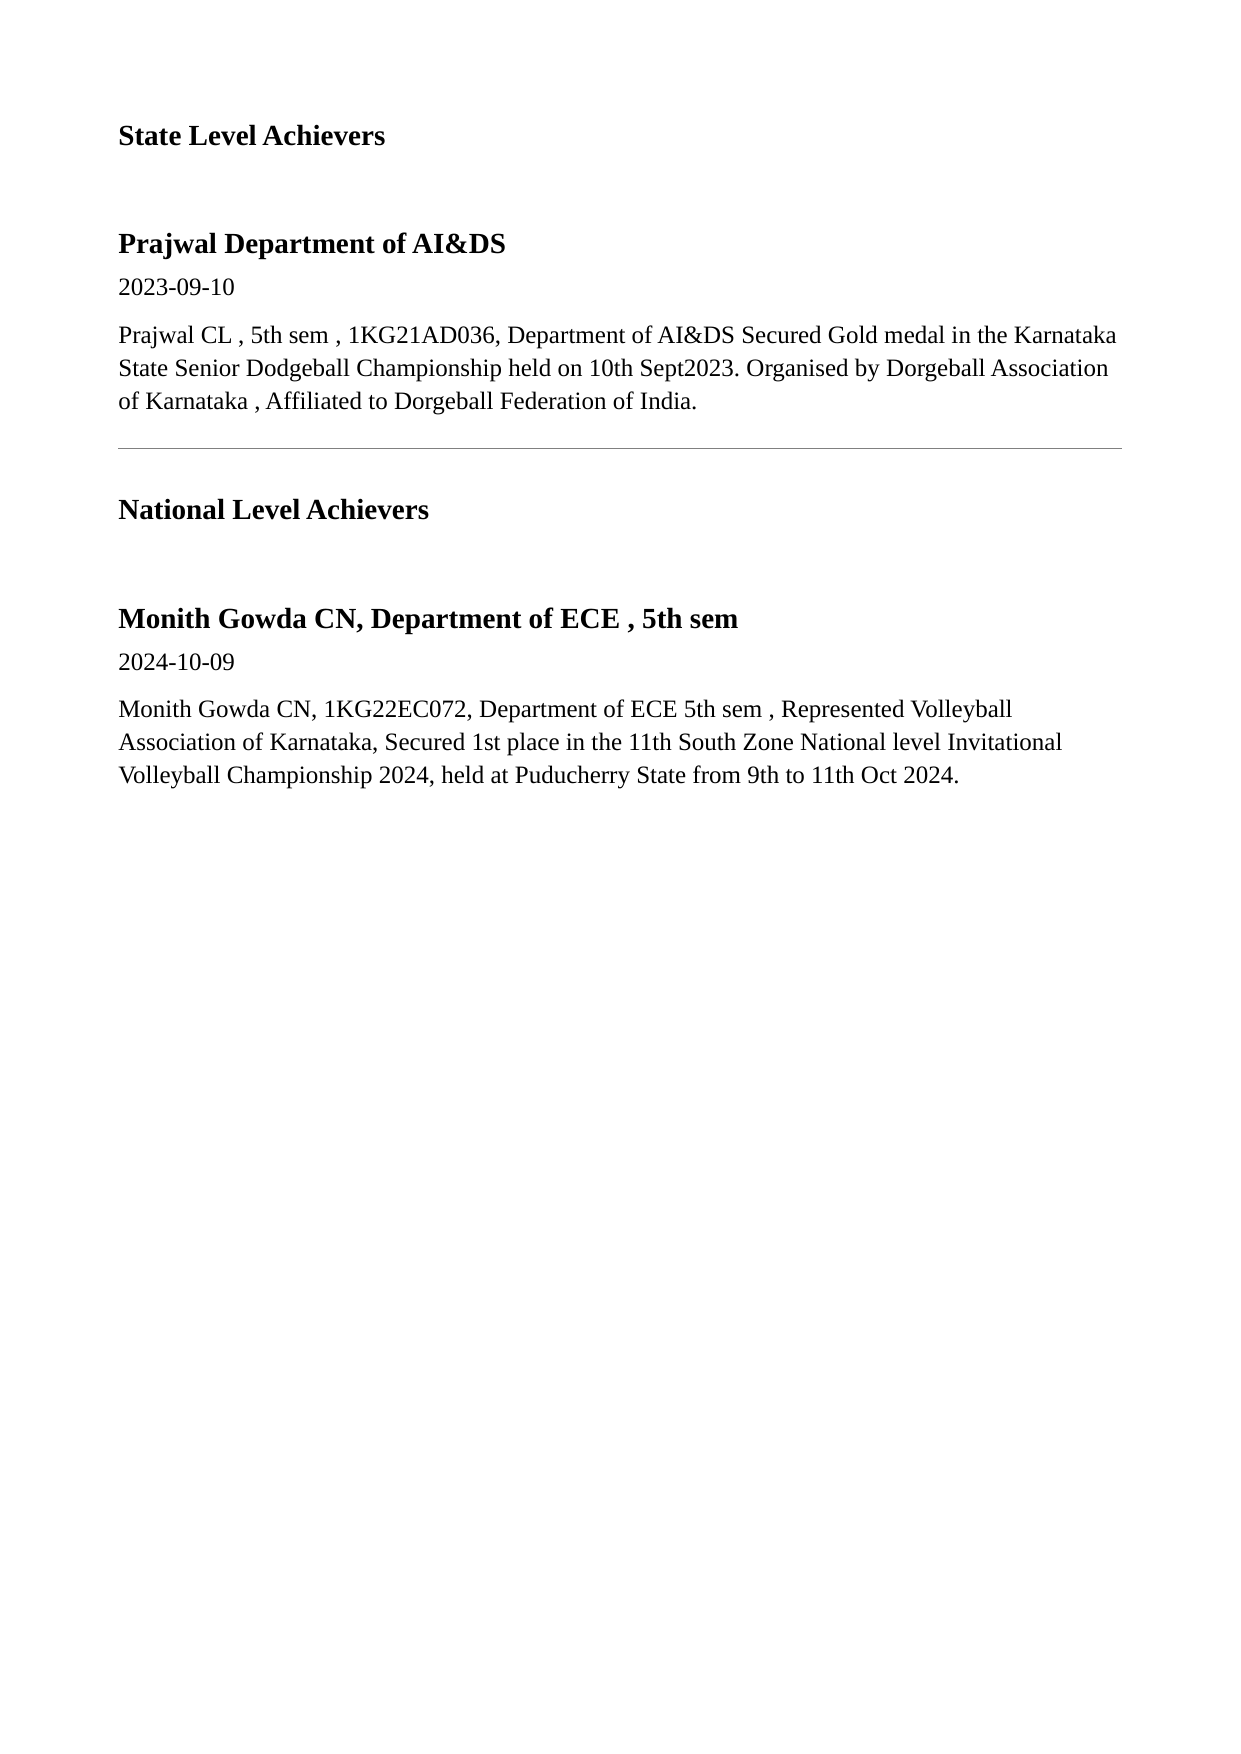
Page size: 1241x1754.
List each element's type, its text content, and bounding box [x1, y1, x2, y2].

subtitle Prajwal Department of AI&DS [118, 226, 1122, 260]
text 2023-09-10 [118, 272, 1122, 301]
text Prajwal CL , 5th sem , 1KG21AD036, Department of AI&DS Secured Gold medal in the Karnataka State Senior Dodgeball Championship held on 10th Sept2023. Organised by Dorgeball Association of Karnataka , Affiliated to Dorgeball Federation of India. [118, 320, 1122, 415]
text Monith Gowda CN, 1KG22EC072, Department of ECE 5th sem , Represented Volleyball Association of Karnataka, Secured 1st place in the 11th South Zone National level Invitational Volleyball Championship 2024, held at Puducherry State from 9th to 11th Oct 2024. [118, 694, 1122, 789]
subtitle Monith Gowda CN, Department of ECE , 5th sem [118, 601, 1122, 634]
subtitle National Level Achievers [118, 492, 1122, 526]
text 2024-10-09 [118, 647, 1122, 676]
subtitle State Level Achievers [118, 118, 1122, 152]
